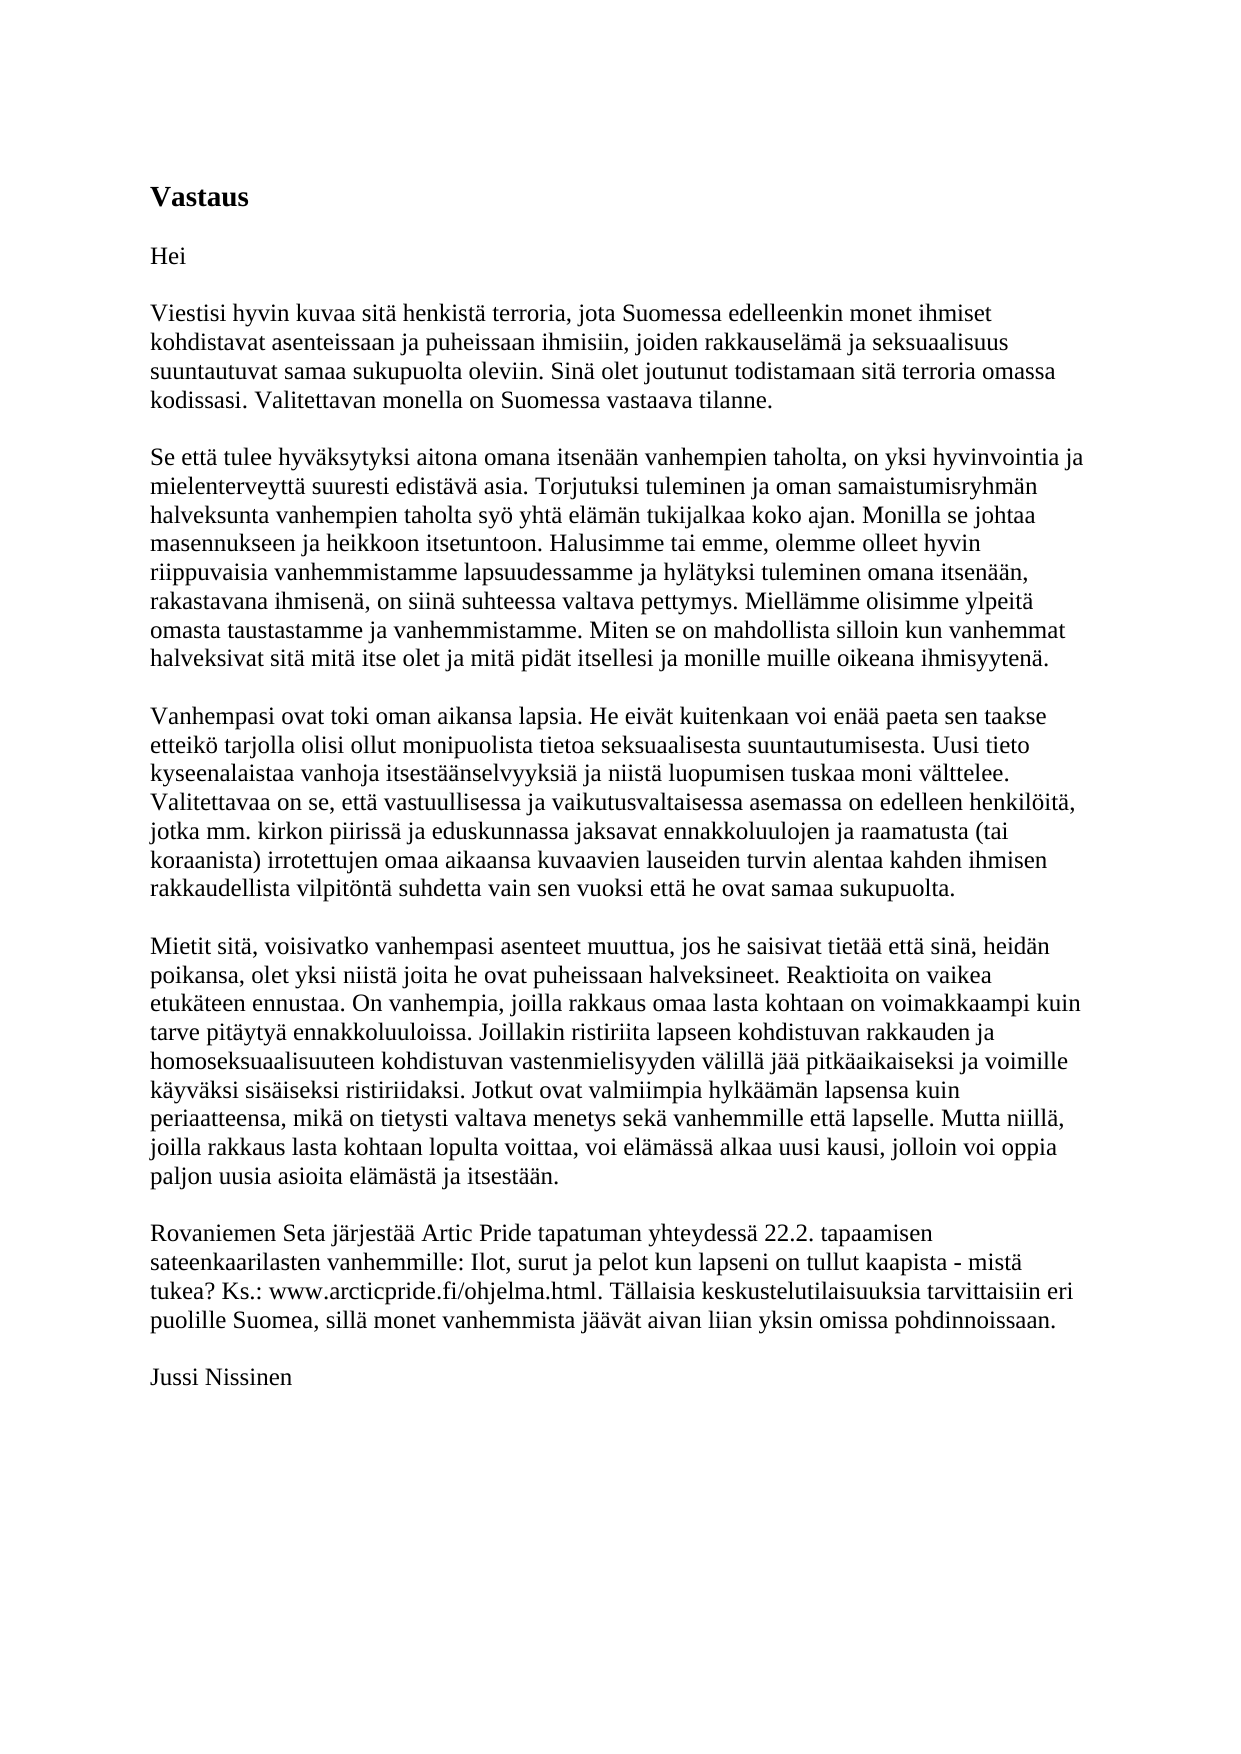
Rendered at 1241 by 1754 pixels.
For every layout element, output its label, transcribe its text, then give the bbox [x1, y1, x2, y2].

text Vastaus [150, 179, 1090, 212]
text Hei Viestisi hyvin kuvaa sitä henkistä terroria, jota Suomessa edelleenkin monet ihmiset kohdistavat asenteissaan ja puheissaan ihmisiin, joiden rakkauselämä ja seksuaalisuus suuntautuvat samaa sukupuolta oleviin. Sinä olet joutunut todistamaan sitä terroria omassa kodissasi. Valitettavan monella on Suomessa vastaava tilanne. Se että tulee hyväksytyksi aitona omana itsenään vanhempien taholta, on yksi hyvinvointia ja mielenterveyttä suuresti edistävä asia. Torjutuksi tuleminen ja oman samaistumisryhmän halveksunta vanhempien taholta syö yhtä elämän tukijalkaa koko ajan. Monilla se johtaa masennukseen ja heikkoon itsetuntoon. Halusimme tai emme, olemme olleet hyvin riippuvaisia vanhemmistamme lapsuudessamme ja hylätyksi tuleminen omana itsenään, rakastavana ihmisenä, on siinä suhteessa valtava pettymys. Miellämme olisimme ylpeitä omasta taustastamme ja vanhemmistamme. Miten se on mahdollista silloin kun vanhemmat halveksivat sitä mitä itse olet ja mitä pidät itsellesi ja monille muille oikeana ihmisyytenä. Vanhempasi ovat toki oman aikansa lapsia. He eivät kuitenkaan voi enää paeta sen taakse etteikö tarjolla olisi ollut monipuolista tietoa seksuaalisesta suuntautumisesta. Uusi tieto kyseenalaistaa vanhoja itsestäänselvyyksiä ja niistä luopumisen tuskaa moni välttelee. Valitettavaa on se, että vastuullisessa ja vaikutusvaltaisessa asemassa on edelleen henkilöitä, jotka mm. kirkon piirissä ja eduskunnassa jaksavat ennakkoluulojen ja raamatusta (tai koraanista) irrotettujen omaa aikaansa kuvaavien lauseiden turvin alentaa kahden ihmisen rakkaudellista vilpitöntä suhdetta vain sen vuoksi että he ovat samaa sukupuolta. Mietit sitä, voisivatko vanhempasi asenteet muuttua, jos he saisivat tietää että sinä, heidän poikansa, olet yksi niistä joita he ovat puheissaan halveksineet. Reaktioita on vaikea etukäteen ennustaa. On vanhempia, joilla rakkaus omaa lasta kohtaan on voimakkaampi kuin tarve pitäytyä ennakkoluuloissa. Joillakin ristiriita lapseen kohdistuvan rakkauden ja homoseksuaalisuuteen kohdistuvan vastenmielisyyden välillä jää pitkäaikaiseksi ja voimille käyväksi sisäiseksi ristiriidaksi. Jotkut ovat valmiimpia hylkäämän lapsensa kuin periaatteensa, mikä on tietysti valtava menetys sekä vanhemmille että lapselle. Mutta niillä, joilla rakkaus lasta kohtaan lopulta voittaa, voi elämässä alkaa uusi kausi, jolloin voi oppia paljon uusia asioita elämästä ja itsestään. Rovaniemen Seta järjestää Artic Pride tapatuman yhteydessä 22.2. tapaamisen sateenkaarilasten vanhemmille: Ilot, surut ja pelot kun lapseni on tullut kaapista - mistä tukea? Ks.: www.arcticpride.fi/ohjelma.html. Tällaisia keskustelutilaisuuksia tarvittaisiin eri puolille Suomea, sillä monet vanhemmista jäävät aivan liian yksin omissa pohdinnoissaan. Jussi Nissinen [150, 241, 1090, 1391]
